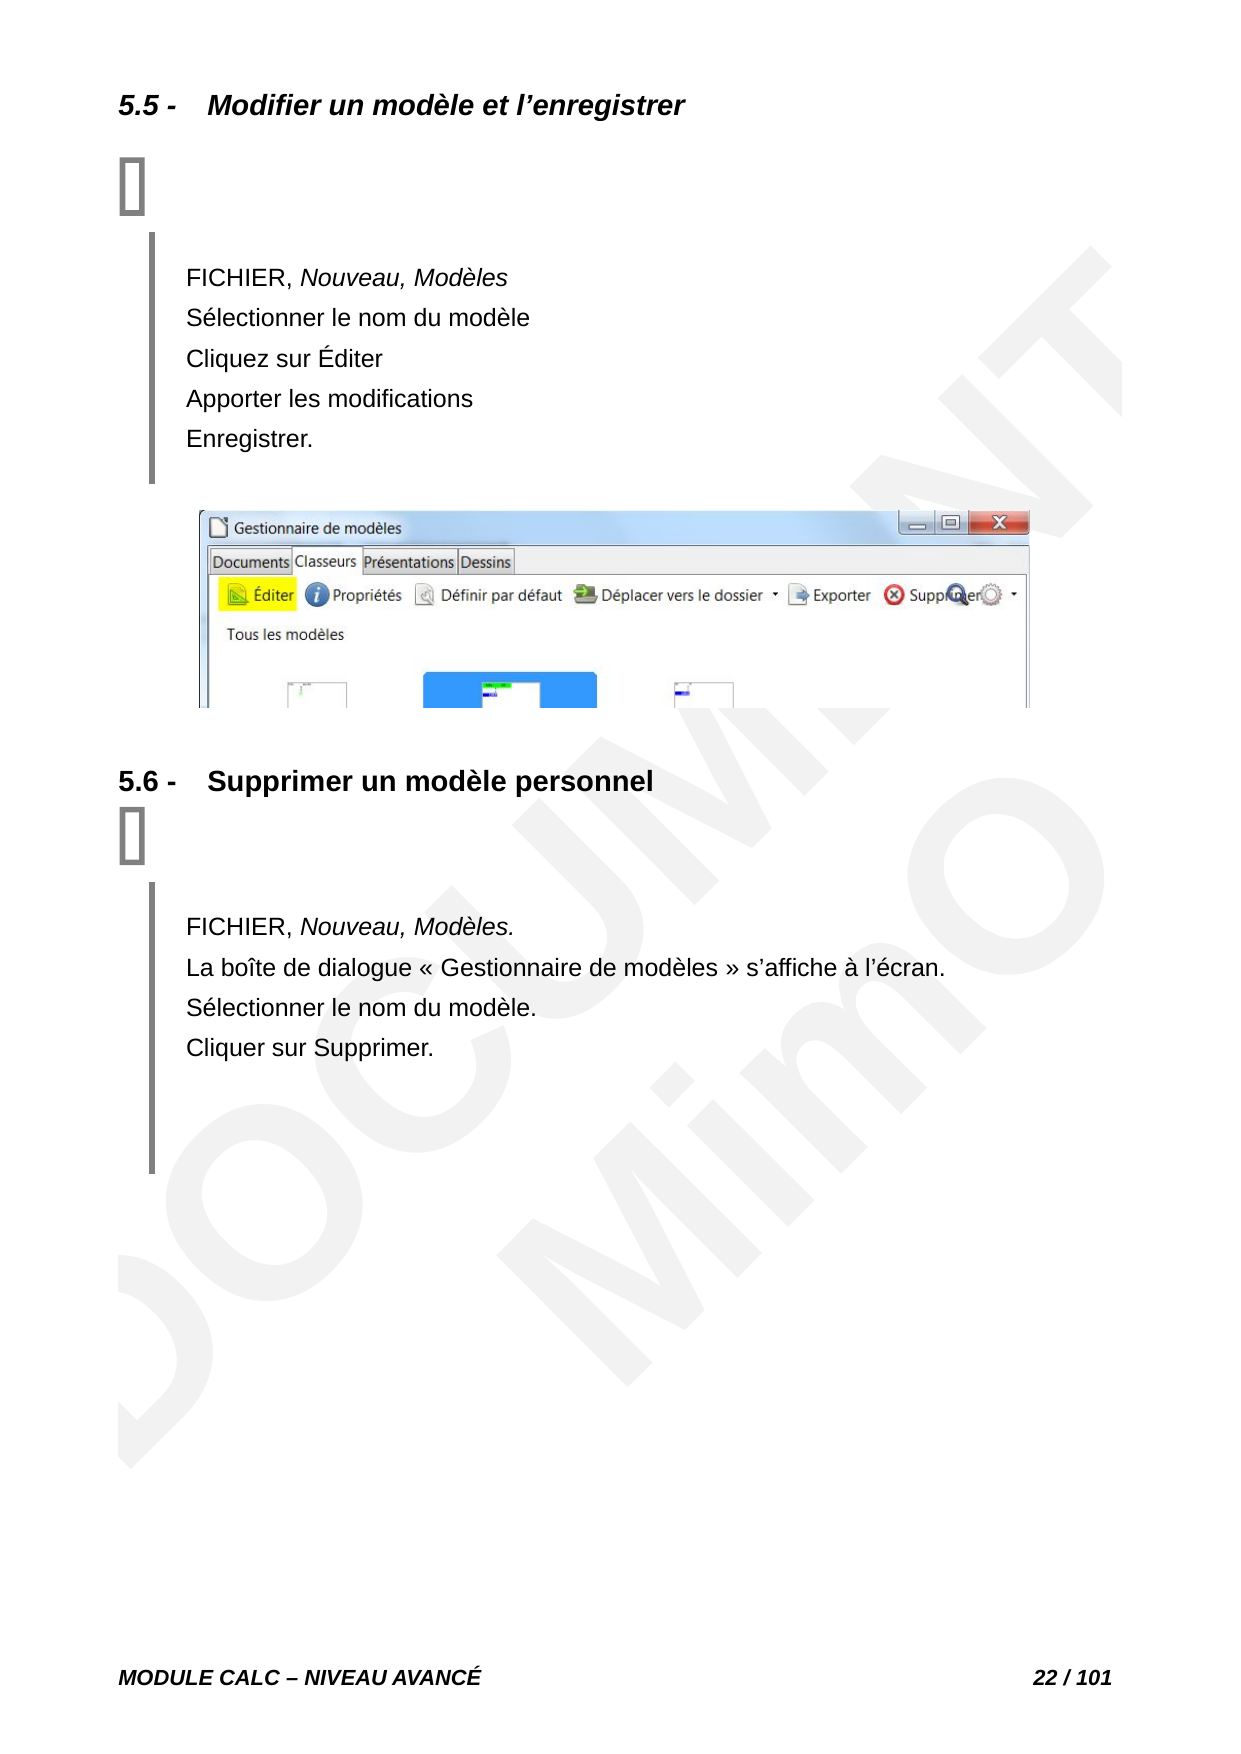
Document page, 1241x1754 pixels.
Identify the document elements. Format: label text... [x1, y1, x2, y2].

text Sélectionner le nom du modèle [155, 273, 1122, 313]
text Enregistrer. [155, 394, 1122, 484]
text Cliquez sur Éditer [155, 313, 1122, 353]
picture [199, 510, 1030, 708]
text FICHIER, Nouveau, Modèles [155, 232, 1122, 273]
text Sélectionner le nom du modèle. [155, 962, 1122, 1003]
text 8 [118, 129, 1122, 232]
text La boîte de dialogue « Gestionnaire de modèles » s’affiche à l’écran. [155, 922, 1122, 962]
text 8 [118, 806, 1122, 882]
subtitle Modifier un modèle et l’enregistrer [118, 88, 1122, 121]
subtitle Supprimer un modèle personnel [118, 765, 1122, 798]
text Cliquer sur Supprimer. [155, 1003, 1122, 1062]
text Apporter les modifications [155, 353, 1122, 394]
text FICHIER, Nouveau, Modèles. [155, 882, 1122, 922]
